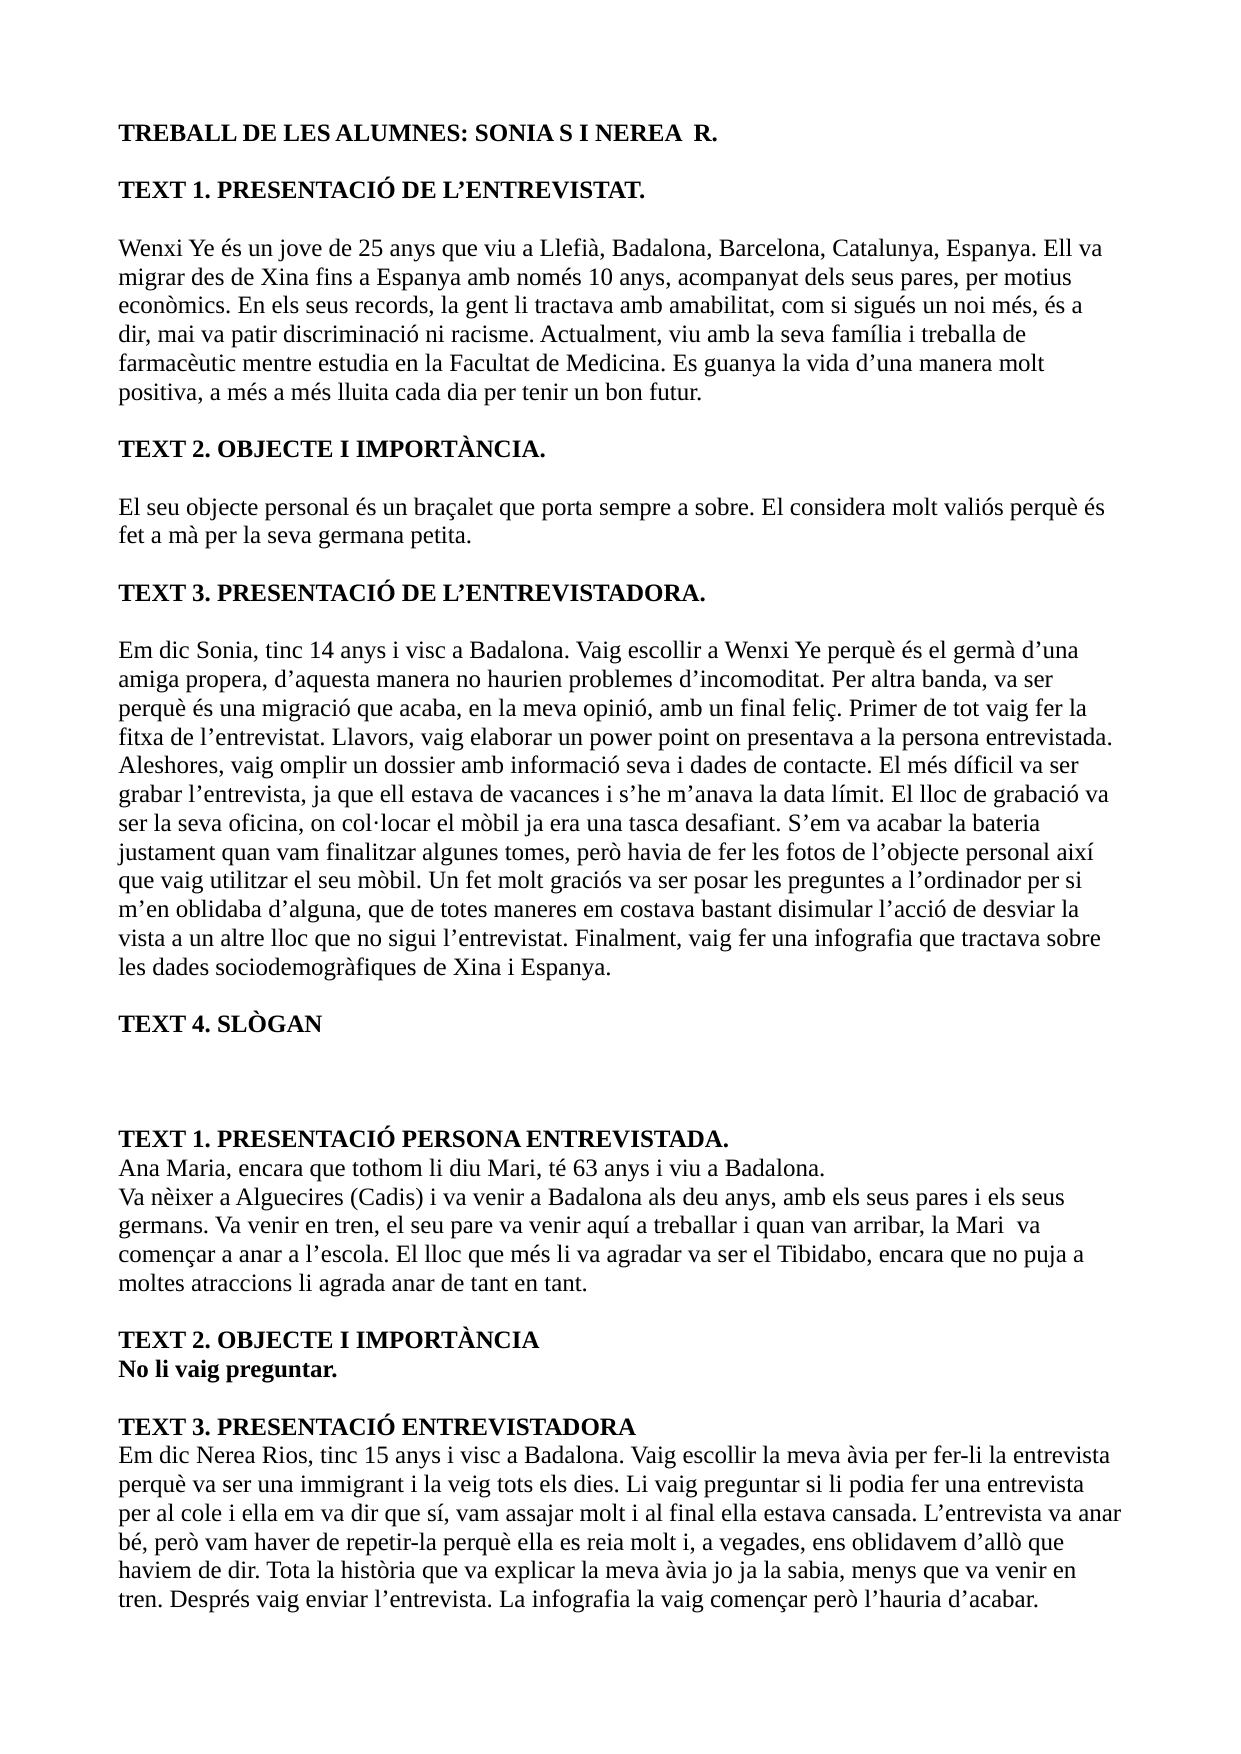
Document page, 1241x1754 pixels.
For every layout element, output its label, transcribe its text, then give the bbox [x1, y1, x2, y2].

text TEXT 2. OBJECTE I IMPORTÀNCIA [118, 1326, 1122, 1354]
text El seu objecte personal és un braçalet que porta sempre a sobre. El considera molt valiós perquè és fet a mà per la seva germana petita. [118, 492, 1122, 549]
text Em dic Sonia, tinc 14 anys i visc a Badalona. Vaig escollir a Wenxi Ye perquè és el germà d’una amiga propera, d’aquesta manera no haurien problemes d’incomoditat. Per altra banda, va ser perquè és una migració que acaba, en la meva opinió, amb un final feliç. Primer de tot vaig fer la fitxa de l’entrevistat. Llavors, vaig elaborar un power point on presentava a la persona entrevistada. Aleshores, vaig omplir un dossier amb informació seva i dades de contacte. El més díficil va ser grabar l’entrevista, ja que ell estava de vacances i s’he m’anava la data límit. El lloc de grabació va ser la seva oficina, on col·locar el mòbil ja era una tasca desafiant. S’em va acabar la bateria justament quan vam finalitzar algunes tomes, però havia de fer les fotos de l’objecte personal així que vaig utilitzar el seu mòbil. Un fet molt graciós va ser posar les preguntes a l’ordinador per si m’en oblidaba d’alguna, que de totes maneres em costava bastant disimular l’acció de desviar la vista a un altre lloc que no sigui l’entrevistat. Finalment, vaig fer una infografia que tractava sobre les dades sociodemogràfiques de Xina i Espanya. [118, 636, 1122, 981]
text TEXT 4. SLÒGAN [118, 1009, 1122, 1038]
text TREBALL DE LES ALUMNES: SONIA S I NEREA R. [118, 118, 1122, 147]
text TEXT 1. PRESENTACIÓ DE L’ENTREVISTAT. [118, 176, 1122, 204]
text Em dic Nerea Rios, tinc 15 anys i visc a Badalona. Vaig escollir la meva àvia per fer-li la entrevista perquè va ser una immigrant i la veig tots els dies. Li vaig preguntar si li podia fer una entrevista per al cole i ella em va dir que sí, vam assajar molt i al final ella estava cansada. L’entrevista va anar bé, però vam haver de repetir-la perquè ella es reia molt i, a vegades, ens oblidavem d’allò que haviem de dir. Tota la història que va explicar la meva àvia jo ja la sabia, menys que va venir en tren. Després vaig enviar l’entrevista. La infografia la vaig començar però l’hauria d’acabar. [118, 1441, 1122, 1613]
text TEXT 2. OBJECTE I IMPORTÀNCIA. [118, 434, 1122, 463]
text Va nèixer a Alguecires (Cadis) i va venir a Badalona als deu anys, amb els seus pares i els seus germans. Va venir en tren, el seu pare va venir aquí a treballar i quan van arribar, la Mari va començar a anar a l’escola. El lloc que més li va agradar va ser el Tibidabo, encara que no puja a moltes atraccions li agrada anar de tant en tant. [118, 1182, 1122, 1297]
text TEXT 1. PRESENTACIÓ PERSONA ENTREVISTADA. [118, 1124, 1122, 1153]
text Ana Maria, encara que tothom li diu Mari, té 63 anys i viu a Badalona. [118, 1153, 1122, 1182]
text TEXT 3. PRESENTACIÓ ENTREVISTADORA [118, 1412, 1122, 1441]
text TEXT 3. PRESENTACIÓ DE L’ENTREVISTADORA. [118, 578, 1122, 607]
text No li vaig preguntar. [118, 1354, 1122, 1383]
text Wenxi Ye és un jove de 25 anys que viu a Llefià, Badalona, Barcelona, Catalunya, Espanya. Ell va migrar des de Xina fins a Espanya amb només 10 anys, acompanyat dels seus pares, per motius econòmics. En els seus records, la gent li tractava amb amabilitat, com si sigués un noi més, és a dir, mai va patir discriminació ni racisme. Actualment, viu amb la seva família i treballa de farmacèutic mentre estudia en la Facultat de Medicina. Es guanya la vida d’una manera molt positiva, a més a més lluita cada dia per tenir un bon futur. [118, 233, 1122, 406]
